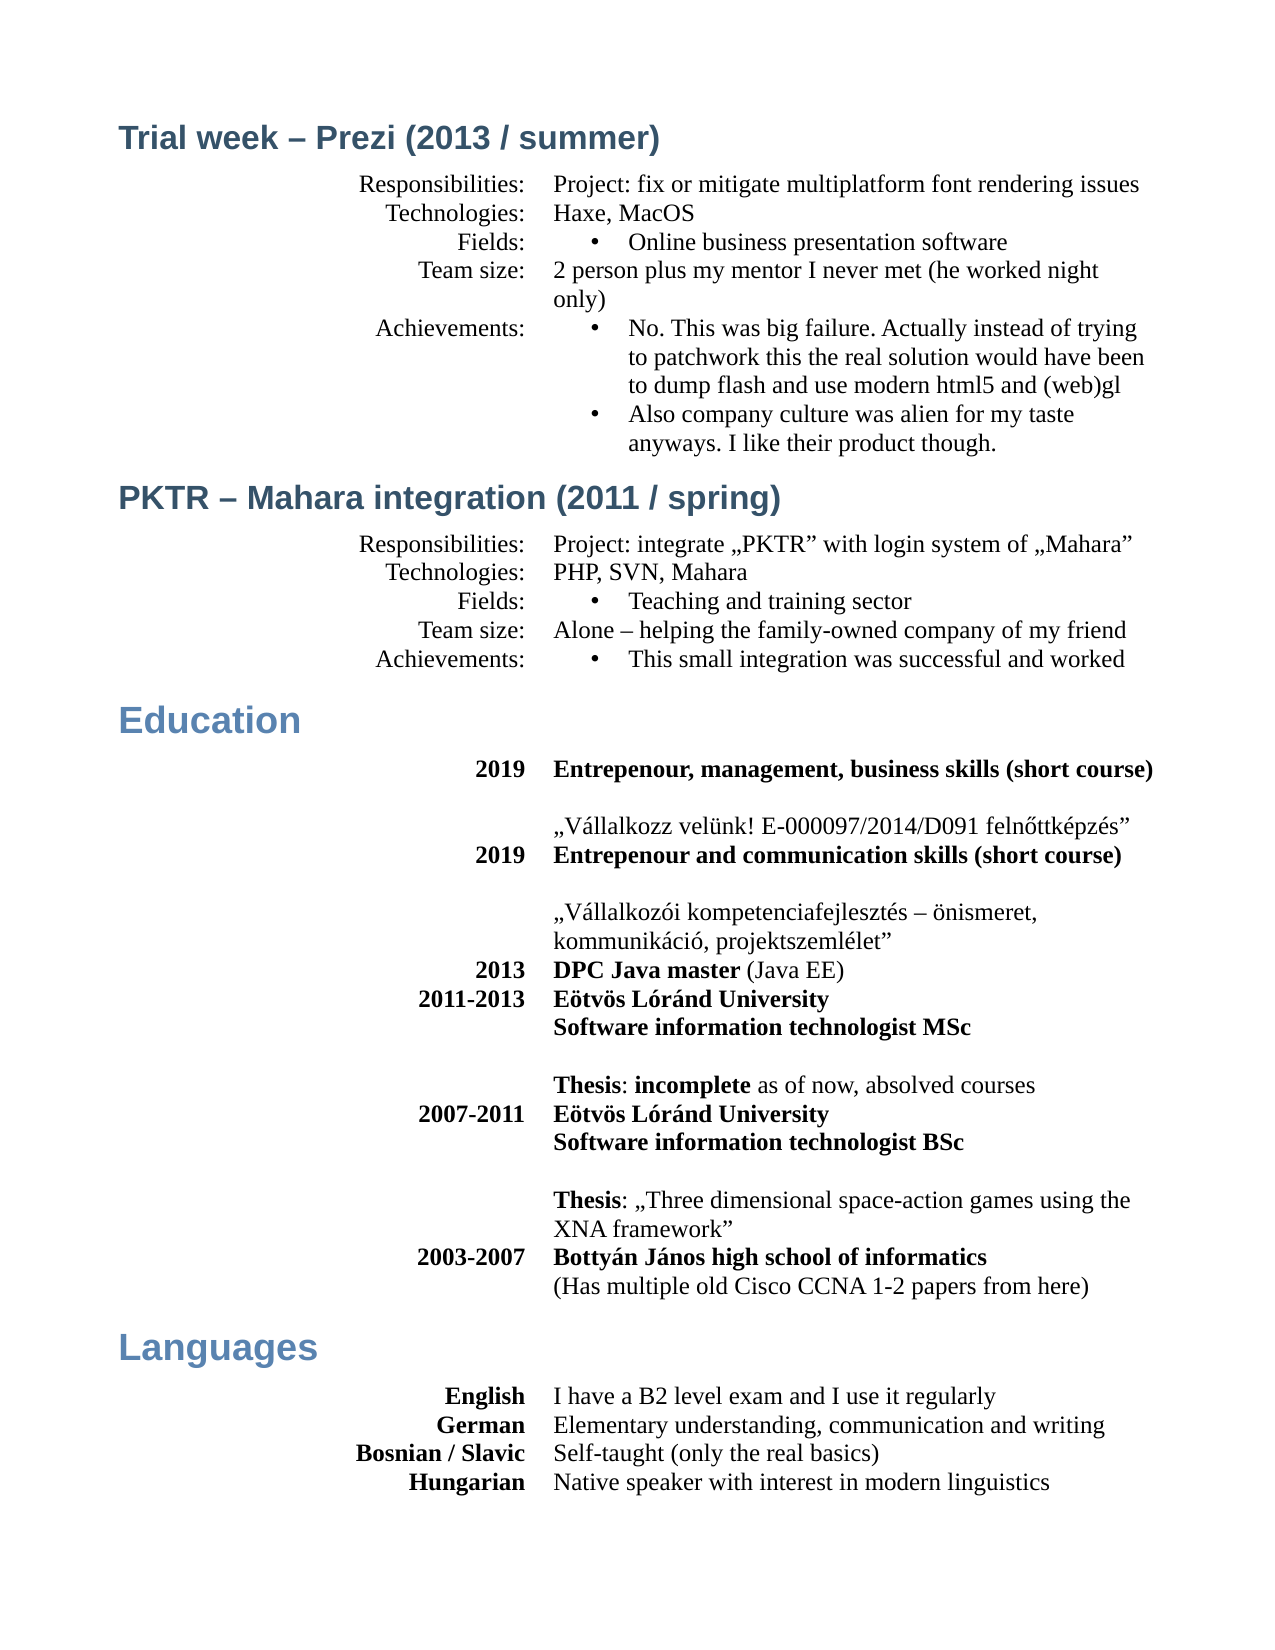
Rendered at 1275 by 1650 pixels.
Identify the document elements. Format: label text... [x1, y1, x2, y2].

table_cell [525, 313, 553, 457]
table_cell No. This was big failure. Actually instead of trying to patchwork this the real solution would have been to dump flash and use modern html5 and (web)gl Also company culture was alien for my taste anyways. I like their product though. [553, 313, 1158, 457]
table_cell Alone – helping the family-owned company of my friend [553, 615, 1158, 644]
table_cell Entrepenour and communication skills (short course) „Vállalkozói kompetenciafejlesztés – önismeret, kommunikáció, projektszemlélet” [553, 840, 1158, 955]
table_cell 2019 [324, 840, 525, 955]
table_cell [525, 256, 553, 313]
table_cell [525, 840, 553, 955]
table_cell PHP, SVN, Mahara [553, 558, 1158, 586]
table_cell Self-taught (only the real basics) [553, 1439, 1158, 1467]
table_cell 2003-2007 [324, 1243, 525, 1300]
table_header Project: integrate „PKTR” with login system of „Mahara” [553, 529, 1158, 557]
table_cell [525, 615, 553, 644]
table_cell [525, 1439, 553, 1467]
table_cell Haxe, MacOS [553, 198, 1158, 227]
table_cell DPC Java master (Java EE) [553, 955, 1158, 984]
table_header I have a B2 level exam and I use it regularly [553, 1381, 1158, 1410]
table_cell [525, 198, 553, 227]
table_cell [525, 558, 553, 586]
table_cell Achievements: [324, 313, 525, 457]
table_header [525, 529, 553, 557]
table_cell Teaching and training sector [553, 586, 1158, 615]
table_header [525, 754, 553, 840]
table_cell Native speaker with interest in modern linguistics [553, 1467, 1158, 1496]
table_cell Team size: [324, 615, 525, 644]
table_cell Technologies: [324, 558, 525, 586]
table_header Responsibilities: [324, 169, 525, 198]
table_cell [525, 644, 553, 672]
subtitle Education [118, 697, 1157, 741]
table_cell Eötvös Lóránd University Software information technologist MSc Thesis: incomplete as of now, absolved courses [553, 984, 1158, 1099]
subtitle Trial week – Prezi (2013 / summer) [118, 118, 1157, 157]
table_cell This small integration was successful and worked [553, 644, 1158, 672]
table_cell Technologies: [324, 198, 525, 227]
table_cell [525, 1467, 553, 1496]
table_header [525, 169, 553, 198]
table_cell Hungarian [324, 1467, 525, 1496]
table_cell [525, 586, 553, 615]
table_cell [525, 1243, 553, 1300]
table_cell Elementary understanding, communication and writing [553, 1410, 1158, 1438]
table_cell [525, 955, 553, 984]
table_header Responsibilities: [324, 529, 525, 557]
table_cell [525, 1410, 553, 1438]
table_cell [525, 1099, 553, 1242]
table_header 2019 [324, 754, 525, 840]
table_cell Fields: [324, 586, 525, 615]
table_cell [525, 227, 553, 256]
subtitle PKTR – Mahara integration (2011 / spring) [118, 478, 1157, 516]
table_cell [525, 984, 553, 1099]
table_cell Bottyán János high school of informatics (Has multiple old Cisco CCNA 1-2 papers from here) [553, 1243, 1158, 1300]
table_header Entrepenour, management, business skills (short course) „Vállalkozz velünk! E-000097/2014/D091 felnőttképzés” [553, 754, 1158, 840]
table_cell Eötvös Lóránd University Software information technologist BSc Thesis: „Three dimensional space-action games using the XNA framework” [553, 1099, 1158, 1242]
table_cell 2007-2011 [324, 1099, 525, 1242]
table_cell 2013 [324, 955, 525, 984]
table_cell Team size: [324, 256, 525, 313]
table_cell 2011-2013 [324, 984, 525, 1099]
subtitle Languages [118, 1325, 1157, 1368]
table_cell Online business presentation software [553, 227, 1158, 256]
table_cell German [324, 1410, 525, 1438]
table_cell Achievements: [324, 644, 525, 672]
table_header [525, 1381, 553, 1410]
table_cell 2 person plus my mentor I never met (he worked night only) [553, 256, 1158, 313]
table_cell Fields: [324, 227, 525, 256]
table_header English [324, 1381, 525, 1410]
table_header Project: fix or mitigate multiplatform font rendering issues [553, 169, 1158, 198]
table_cell Bosnian / Slavic [324, 1439, 525, 1467]
